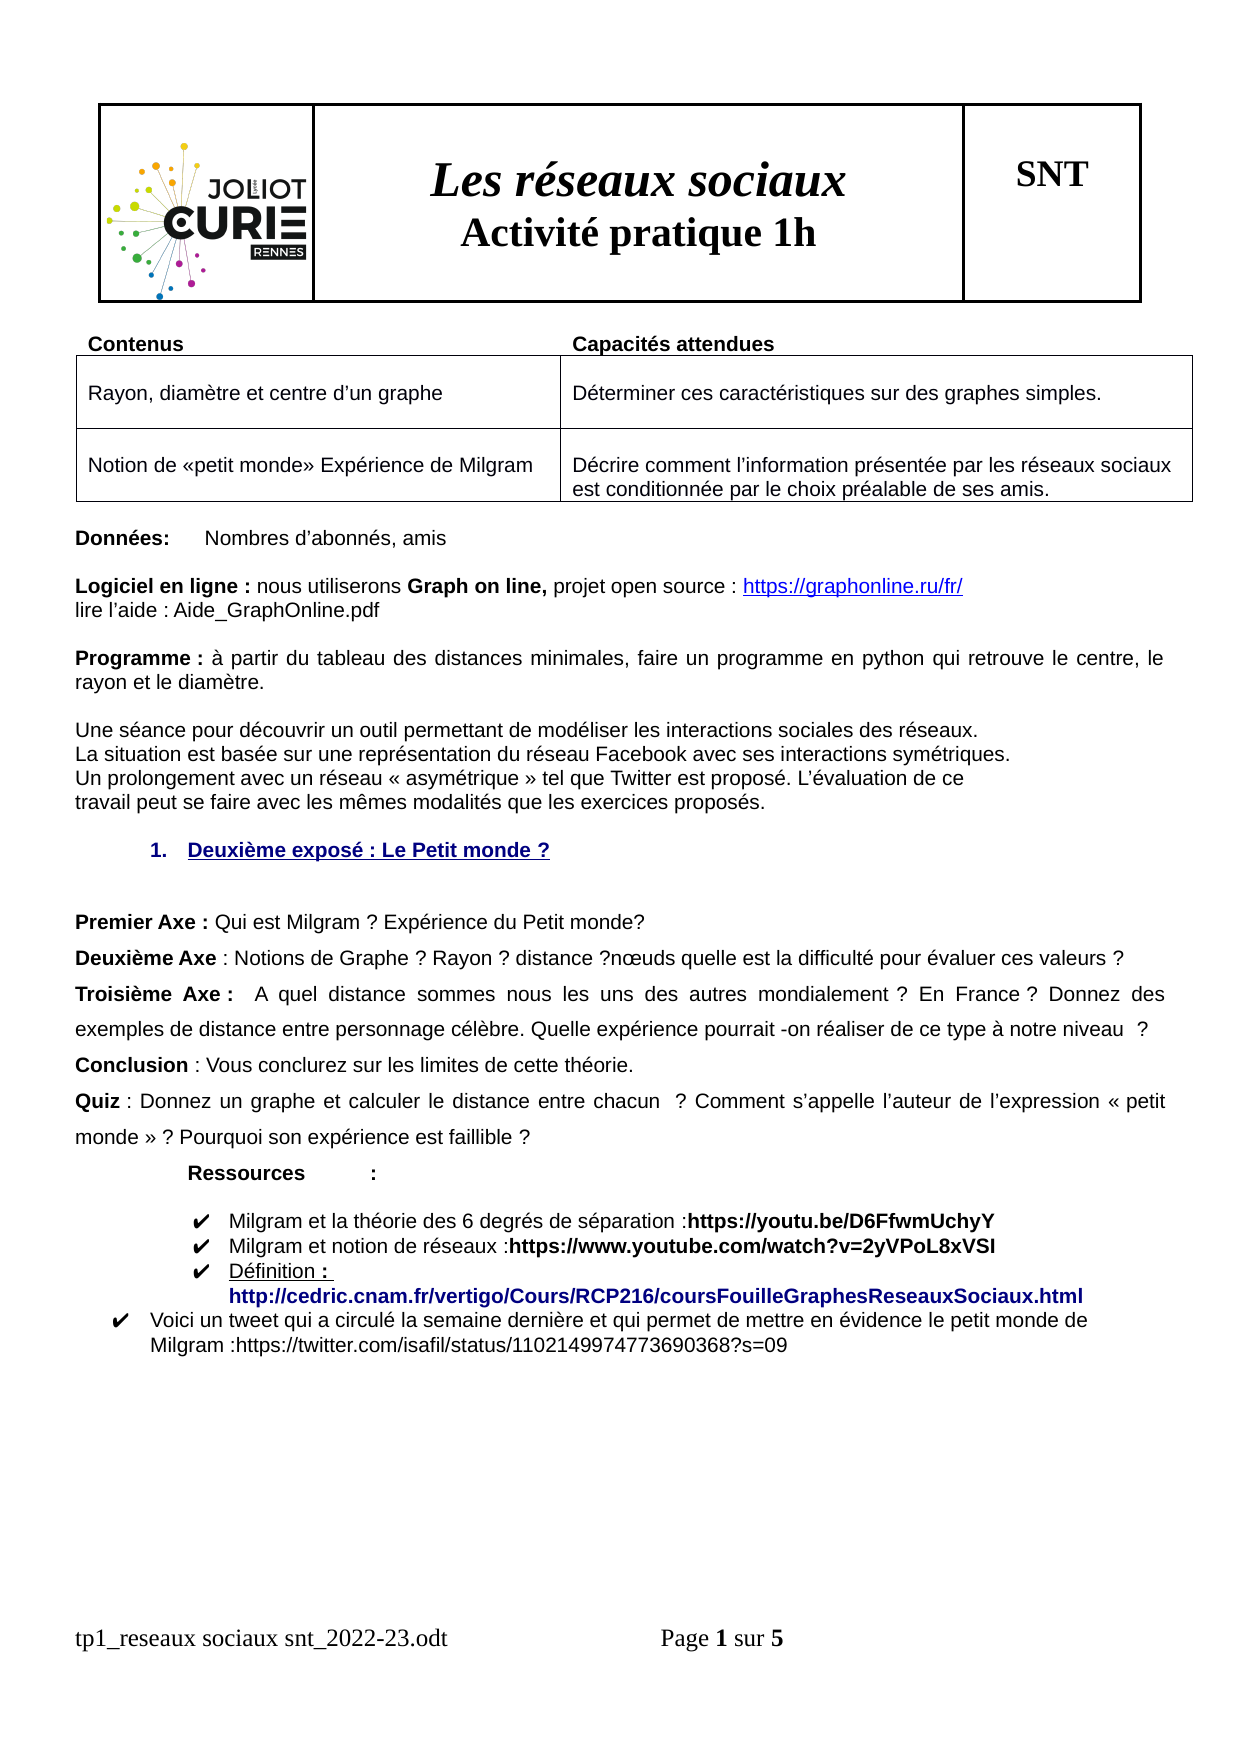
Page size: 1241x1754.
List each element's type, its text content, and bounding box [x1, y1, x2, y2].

list Milgram et notion de réseaux :https://www.youtube.com/watch?v=2yVPoL8xVSI [193, 1234, 1165, 1259]
table_cell Rayon, diamètre et centre d’un graphe [77, 356, 560, 428]
text La situation est basée sur une représentation du réseau Facebook avec ses interactions symétriques. [75, 742, 1165, 766]
table_header Contenus [76, 331, 561, 355]
picture [106, 143, 307, 300]
table_cell Décrire comment l’information présentée par les réseaux sociaux est conditionnée par le choix préalable de ses amis. [561, 429, 1192, 501]
text Premier Axe : Qui est Milgram ? Expérience du Petit monde? [75, 909, 1165, 933]
text Conclusion : Vous conclurez sur les limites de cette théorie. [75, 1053, 1165, 1077]
list Deuxième exposé : Le Petit monde ? [150, 838, 1165, 862]
text Données: Nombres d’abonnés, amis [75, 526, 1165, 550]
list Définition : http://cedric.cnam.fr/vertigo/Cours/RCP216/coursFouilleGraphesReseauxSociaux.html [193, 1259, 1165, 1308]
text Programme : à partir du tableau des distances minimales, faire un programme en python qui retrouve le centre, le rayon et le diamètre. [75, 646, 1165, 694]
table_cell Notion de «petit monde» Expérience de Milgram [77, 429, 560, 501]
text Ressources : [187, 1161, 1165, 1185]
table_cell Déterminer ces caractéristiques sur des graphes simples. [561, 356, 1192, 428]
text Deuxième Axe : Notions de Graphe ? Rayon ? distance ?nœuds quelle est la difficulté pour évaluer ces valeurs ? [75, 945, 1165, 969]
text Logiciel en ligne : nous utiliserons Graph on line, projet open source : https://graphonline.ru/fr/ [75, 574, 1165, 598]
list Milgram et la théorie des 6 degrés de séparation :https://youtu.be/D6FfwmUchyY [193, 1209, 1165, 1234]
text Troisième Axe : A quel distance sommes nous les uns des autres mondialement ? En France ? Donnez des exemples de distance entre personnage célèbre. Quelle expérience pourrait -on réaliser de ce type à notre niveau ? [75, 981, 1165, 1041]
text travail peut se faire avec les mêmes modalités que les exercices proposés. [75, 790, 1165, 814]
list Voici un tweet qui a circulé la semaine dernière et qui permet de mettre en évidence le petit monde de Milgram :https://twitter.com/isafil/status/1102149974773690368?s=09 [112, 1308, 1165, 1357]
table_header Capacités attendues [561, 331, 1192, 355]
text lire l’aide : Aide_GraphOnline.pdf [75, 598, 1165, 622]
text Une séance pour découvrir un outil permettant de modéliser les interactions sociales des réseaux. [75, 718, 1165, 742]
text Un prolongement avec un réseau « asymétrique » tel que Twitter est proposé. L’évaluation de ce [75, 766, 1165, 790]
text Quiz : Donnez un graphe et calculer le distance entre chacun ? Comment s’appelle l’auteur de l’expression « petit monde » ? Pourquoi son expérience est faillible ? [75, 1089, 1165, 1149]
